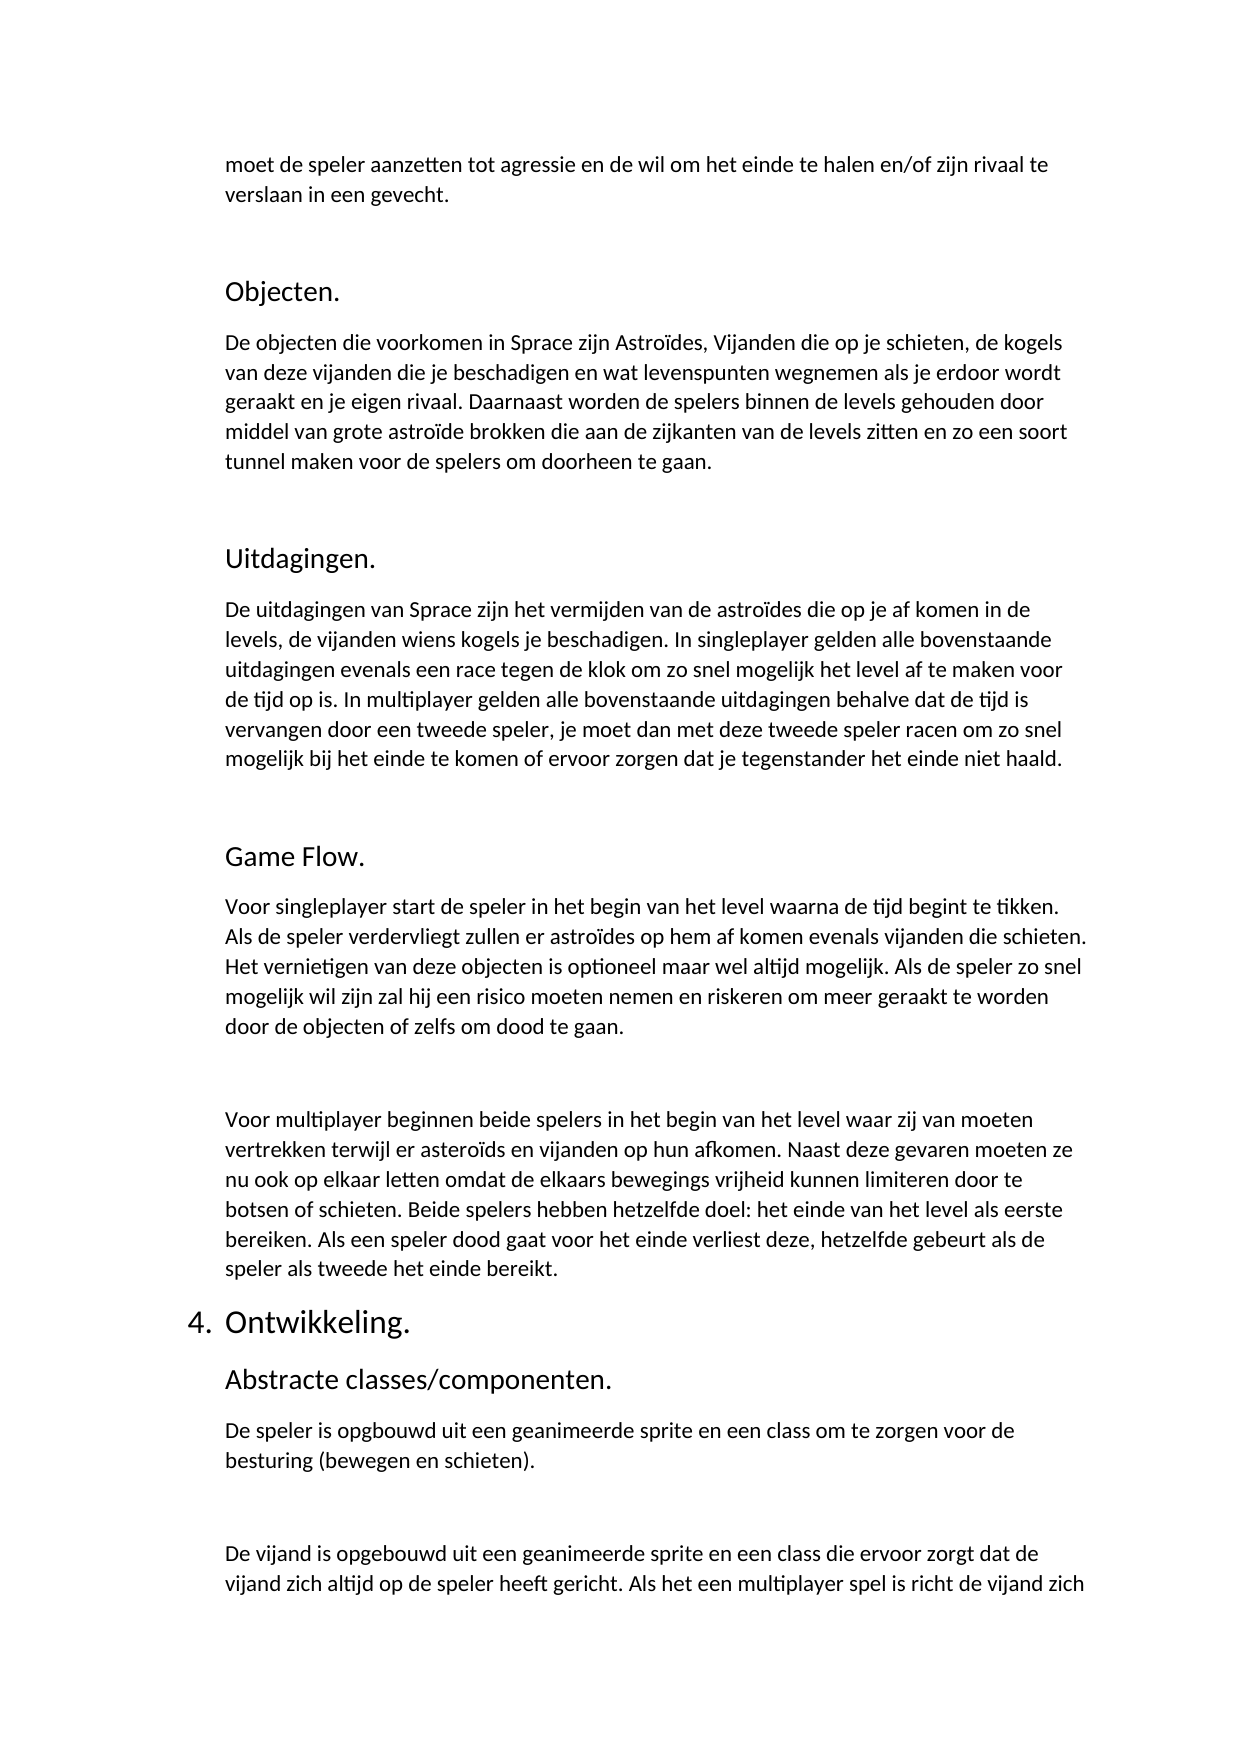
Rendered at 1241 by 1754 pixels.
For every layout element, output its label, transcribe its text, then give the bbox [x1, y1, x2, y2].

list Ontwikkeling. [187, 1301, 1090, 1342]
list Abstracte classes/componenten. [225, 1361, 1090, 1397]
list De speler is opgbouwd uit een geanimeerde sprite en een class om te zorgen voor de besturing (bewegen en schieten). [225, 1416, 1090, 1474]
list De vijand is opgebouwd uit een geanimeerde sprite en een class die ervoor zorgt dat de vijand zich altijd op de speler heeft gericht. Als het een multiplayer spel is richt de vijand zich [225, 1539, 1090, 1597]
list moet de speler aanzetten tot agressie en de wil om het einde te halen en/of zijn rivaal te verslaan in een gevecht. [225, 150, 1090, 208]
list Game Flow. [225, 838, 1090, 873]
list De uitdagingen van Sprace zijn het vermijden van de astroïdes die op je af komen in de levels, de vijanden wiens kogels je beschadigen. In singleplayer gelden alle bovenstaande uitdagingen evenals een race tegen de klok om zo snel mogelijk het level af te maken voor de tijd op is. In multiplayer gelden alle bovenstaande uitdagingen behalve dat de tijd is vervangen door een tweede speler, je moet dan met deze tweede speler racen om zo snel mogelijk bij het einde te komen of ervoor zorgen dat je tegenstander het einde niet haald. [225, 595, 1090, 773]
list Objecten. [225, 273, 1090, 309]
list Voor singleplayer start de speler in het begin van het level waarna de tijd begint te tikken. Als de speler verdervliegt zullen er astroïdes op hem af komen evenals vijanden die schieten. Het vernietigen van deze objecten is optioneel maar wel altijd mogelijk. Als de speler zo snel mogelijk wil zijn zal hij een risico moeten nemen en riskeren om meer geraakt te worden door de objecten of zelfs om dood te gaan. [225, 892, 1090, 1040]
list Uitdagingen. [225, 540, 1090, 576]
list Voor multiplayer beginnen beide spelers in het begin van het level waar zij van moeten vertrekken terwijl er asteroïds en vijanden op hun afkomen. Naast deze gevaren moeten ze nu ook op elkaar letten omdat de elkaars bewegings vrijheid kunnen limiteren door te botsen of schieten. Beide spelers hebben hetzelfde doel: het einde van het level als eerste bereiken. Als een speler dood gaat voor het einde verliest deze, hetzelfde gebeurt als de speler als tweede het einde bereikt. [225, 1105, 1090, 1283]
list De objecten die voorkomen in Sprace zijn Astroïdes, Vijanden die op je schieten, de kogels van deze vijanden die je beschadigen en wat levenspunten wegnemen als je erdoor wordt geraakt en je eigen rivaal. Daarnaast worden de spelers binnen de levels gehouden door middel van grote astroïde brokken die aan de zijkanten van de levels zitten en zo een soort tunnel maken voor de spelers om doorheen te gaan. [225, 328, 1090, 475]
